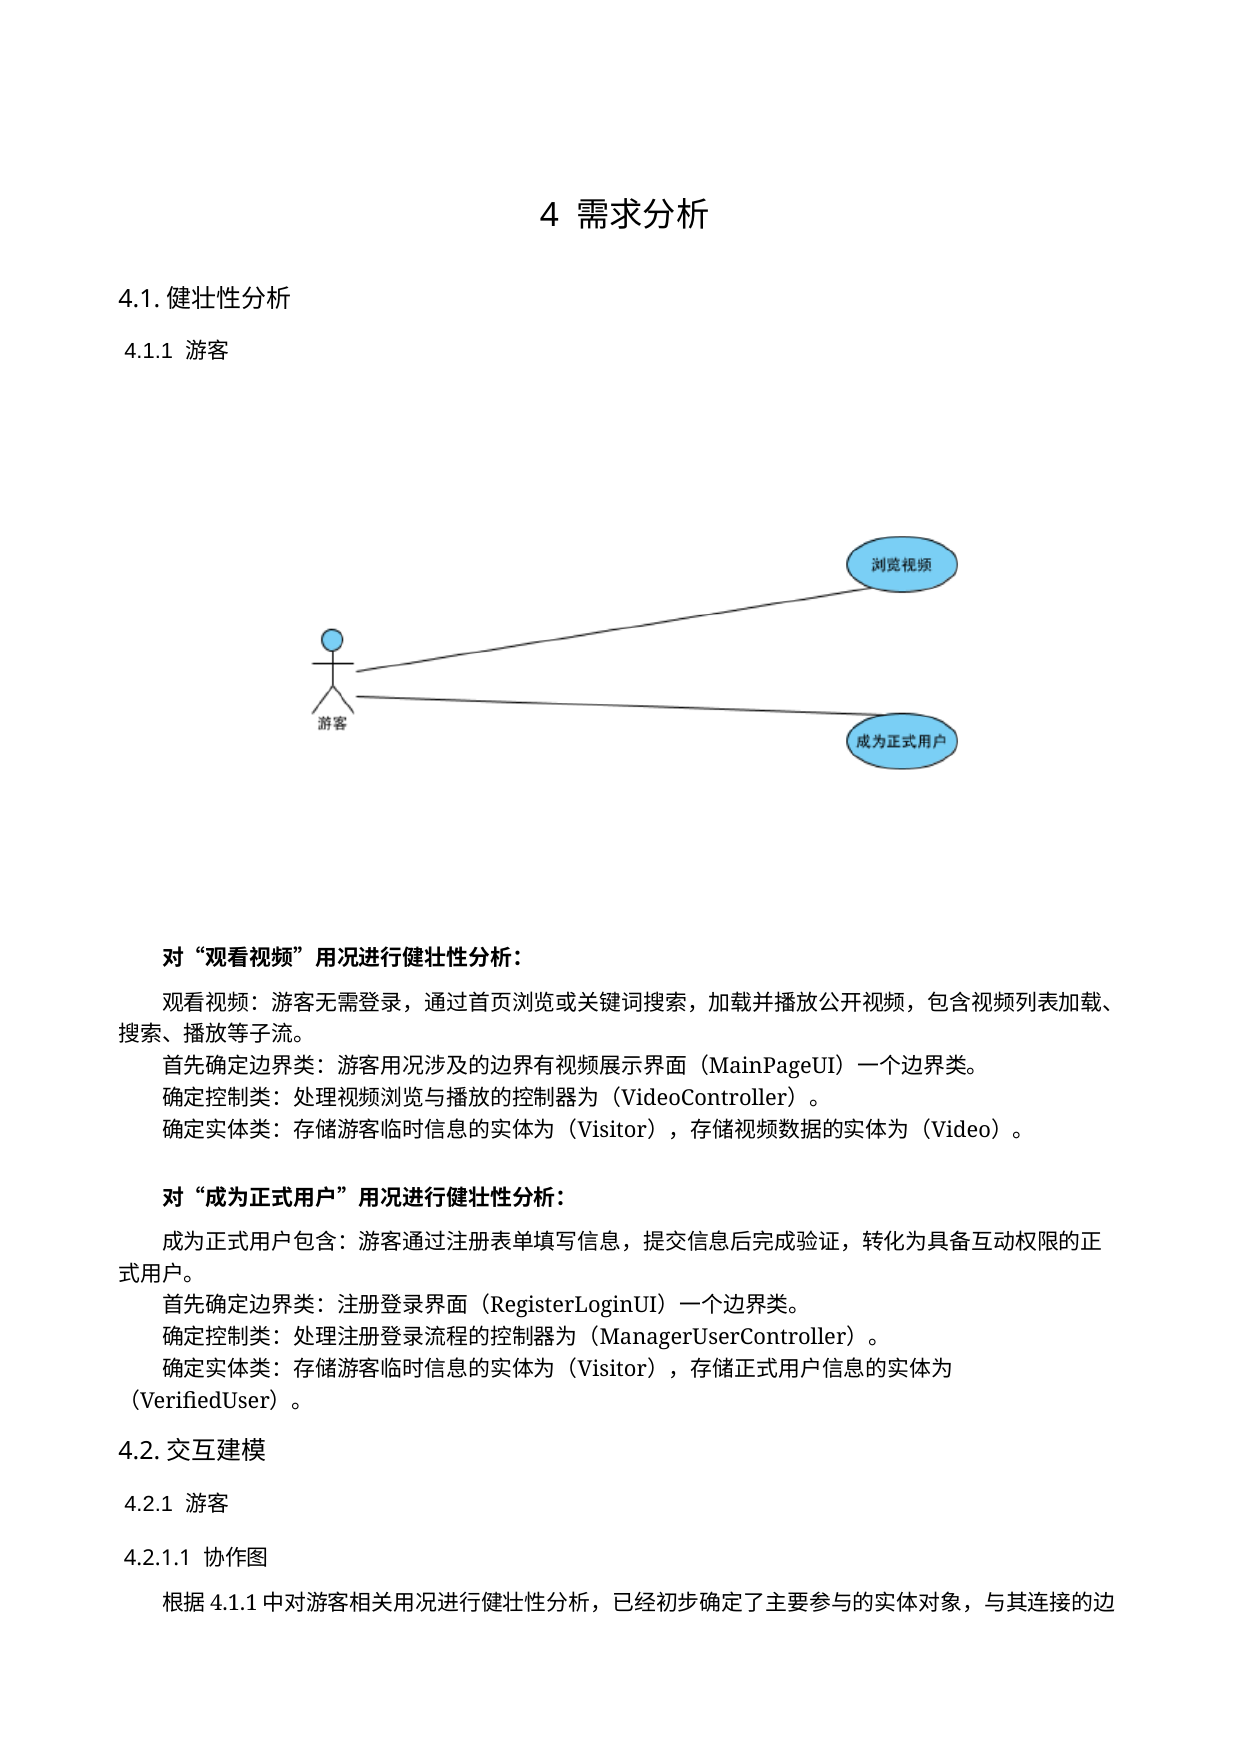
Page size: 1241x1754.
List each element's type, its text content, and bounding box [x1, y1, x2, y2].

text 确定实体类：存储游客临时信息的实体为（Visitor），存储视频数据的实体为（Video）。 [118, 1112, 1122, 1143]
text 对“成为正式用户”用况进行健壮性分析： [118, 1180, 1122, 1211]
text 确定控制类：处理视频浏览与播放的控制器为（VideoController）。 [118, 1080, 1122, 1112]
text 根据4.1.1中对游客相关用况进行健壮性分析，已经初步确定了主要参与的实体对象，与其连接的边 [118, 1585, 1122, 1617]
text 首先确定边界类：游客用况涉及的边界有视频展示界面（MainPageUI）一个边界类。 [118, 1048, 1122, 1080]
subtitle 协作图 [118, 1540, 1122, 1572]
text 确定实体类：存储游客临时信息的实体为（Visitor），存储正式用户信息的实体为（VerifiedUser）。 [118, 1351, 1122, 1414]
subtitle 健壮性分析 [118, 278, 1122, 314]
text 对“观看视频”用况进行健壮性分析： [118, 378, 1122, 972]
subtitle 游客 [118, 333, 1122, 365]
picture [121, 371, 1119, 922]
text 成为正式用户包含：游客通过注册表单填写信息，提交信息后完成验证，转化为具备互动权限的正式用户。 [118, 1224, 1122, 1287]
text 确定控制类：处理注册登录流程的控制器为（ManagerUserController）。 [118, 1319, 1122, 1351]
subtitle 需求分析 [118, 188, 1122, 236]
subtitle 游客 [118, 1486, 1122, 1518]
subtitle 交互建模 [118, 1431, 1122, 1467]
text 首先确定边界类：注册登录界面（RegisterLoginUI）一个边界类。 [118, 1287, 1122, 1319]
text 观看视频：游客无需登录，通过首页浏览或关键词搜索，加载并播放公开视频，包含视频列表加载、搜索、播放等子流。 [118, 985, 1122, 1048]
